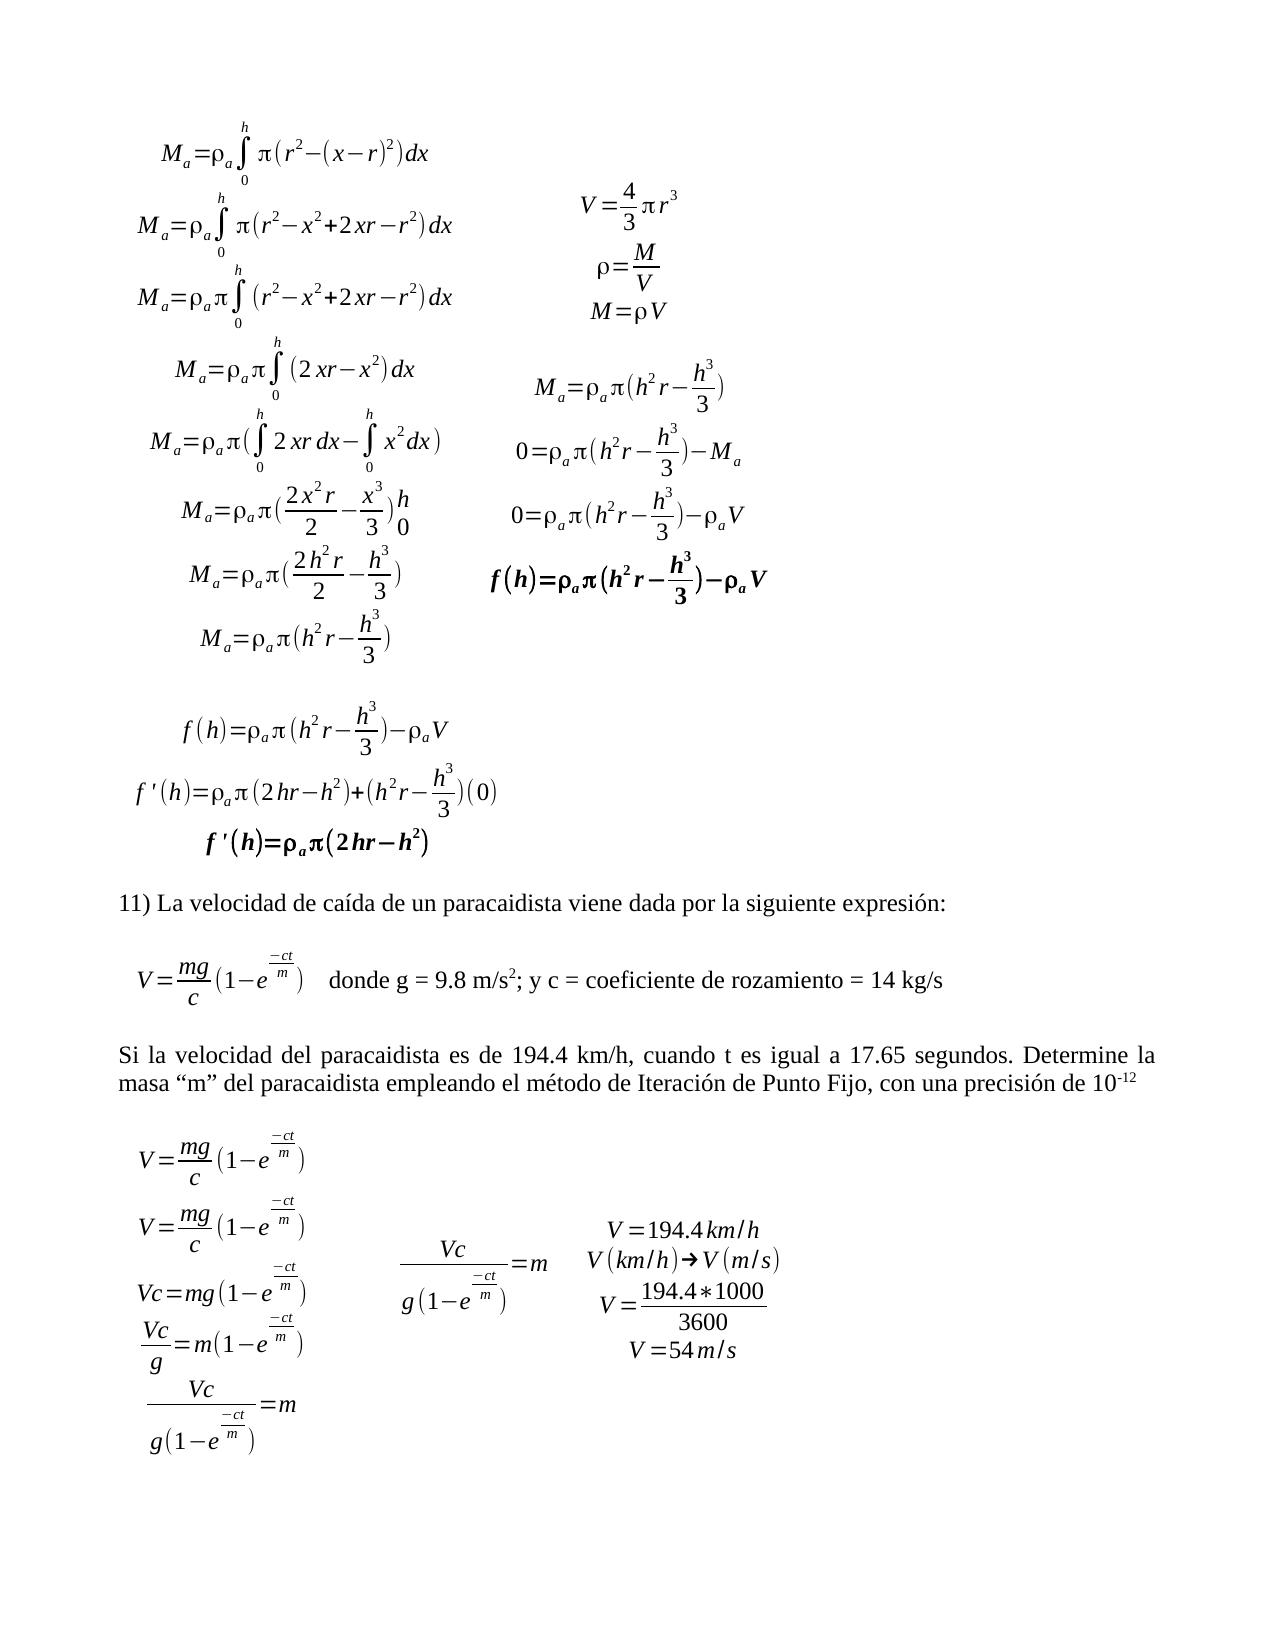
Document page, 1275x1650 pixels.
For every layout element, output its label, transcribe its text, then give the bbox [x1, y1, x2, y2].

text 11) La velocidad de caída de un paracaidista viene dada por la siguiente expresión: [118, 888, 1157, 917]
text donde g = 9.8 m/s2; y c = coeficiente de rozamiento = 14 kg/s [118, 946, 1157, 1011]
text Si la velocidad del paracaidista es de 194.4 km/h, cuando t es igual a 17.65 segundos. Determine la masa “m” del paracaidista empleando el método de Iteración de Punto Fijo, con una precisión de 10-12 [118, 1040, 1157, 1097]
